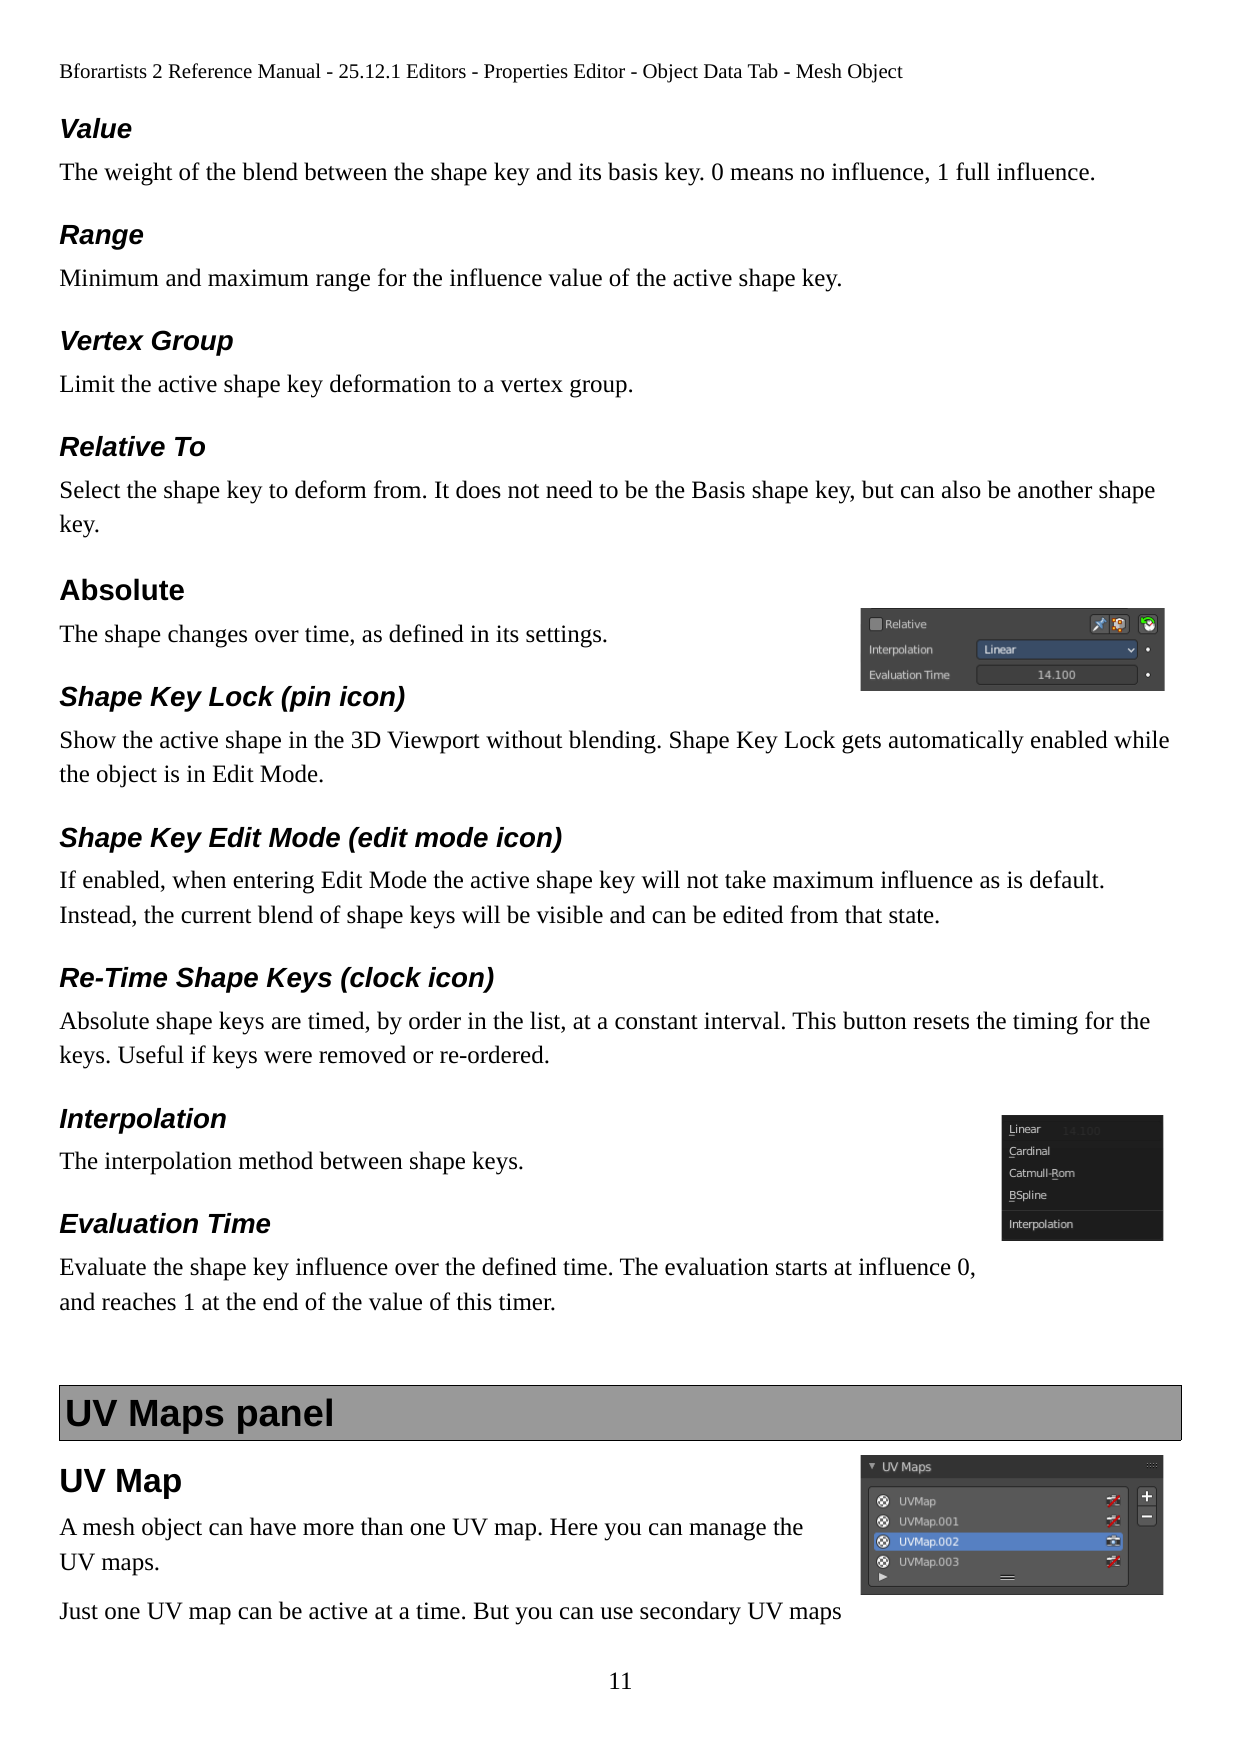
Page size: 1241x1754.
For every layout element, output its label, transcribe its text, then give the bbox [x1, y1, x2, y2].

subtitle Shape Key Lock (pin icon) [59, 681, 1181, 713]
subtitle Evaluation Time [59, 1208, 1001, 1240]
text The weight of the blend between the shape key and its basis key. 0 means no influence, 1 full influence. [59, 157, 1181, 186]
subtitle [1164, 1208, 1181, 1240]
picture [860, 1455, 1164, 1595]
subtitle Vertex Group [59, 324, 1181, 356]
text Absolute shape keys are timed, by order in the list, at a constant interval. This button resets the timing for the keys. Useful if keys were removed or re-ordered. [59, 1006, 1181, 1069]
subtitle Interpolation [59, 1102, 1181, 1134]
text Select the shape key to deform from. It does not need to be the Basis shape key, but can also be another shape key. [59, 475, 1181, 538]
picture [1001, 1115, 1164, 1241]
subtitle Absolute [59, 573, 1181, 607]
text Limit the active shape key deformation to a vertex group. [59, 369, 1181, 398]
subtitle UV Map [59, 1461, 860, 1500]
text If enabled, when entering Edit Mode the active shape key will not take maximum influence as is default. Instead, the current blend of shape keys will be visible and can be edited from that state. [59, 866, 1181, 929]
subtitle [1164, 1461, 1181, 1500]
text Show the active shape in the 3D Viewport without blending. Shape Key Lock gets automatically enabled while the object is in Edit Mode. [59, 725, 1181, 788]
subtitle Range [59, 218, 1181, 250]
subtitle Relative To [59, 430, 1181, 462]
text Minimum and maximum range for the influence value of the active shape key. [59, 263, 1181, 292]
text A mesh object can have more than one UV map. Here you can manage the UV maps. [59, 1512, 860, 1575]
subtitle Re-Time Shape Keys (clock icon) [59, 962, 1181, 993]
text The shape changes over time, as defined in its settings. [59, 619, 860, 648]
text Just one UV map can be active at a time. But you can use secondary UV maps [59, 1596, 1181, 1624]
text Evaluate the shape key influence over the defined time. The evaluation starts at influence 0, and reaches 1 at the end of the value of this timer. [59, 1252, 1181, 1316]
subtitle Shape Key Edit Mode (edit mode icon) [59, 821, 1181, 853]
table_header UV Maps panel [60, 1386, 1181, 1440]
subtitle Value [59, 113, 1181, 144]
picture [860, 608, 1165, 691]
text The interpolation method between shape keys. [59, 1146, 1001, 1175]
